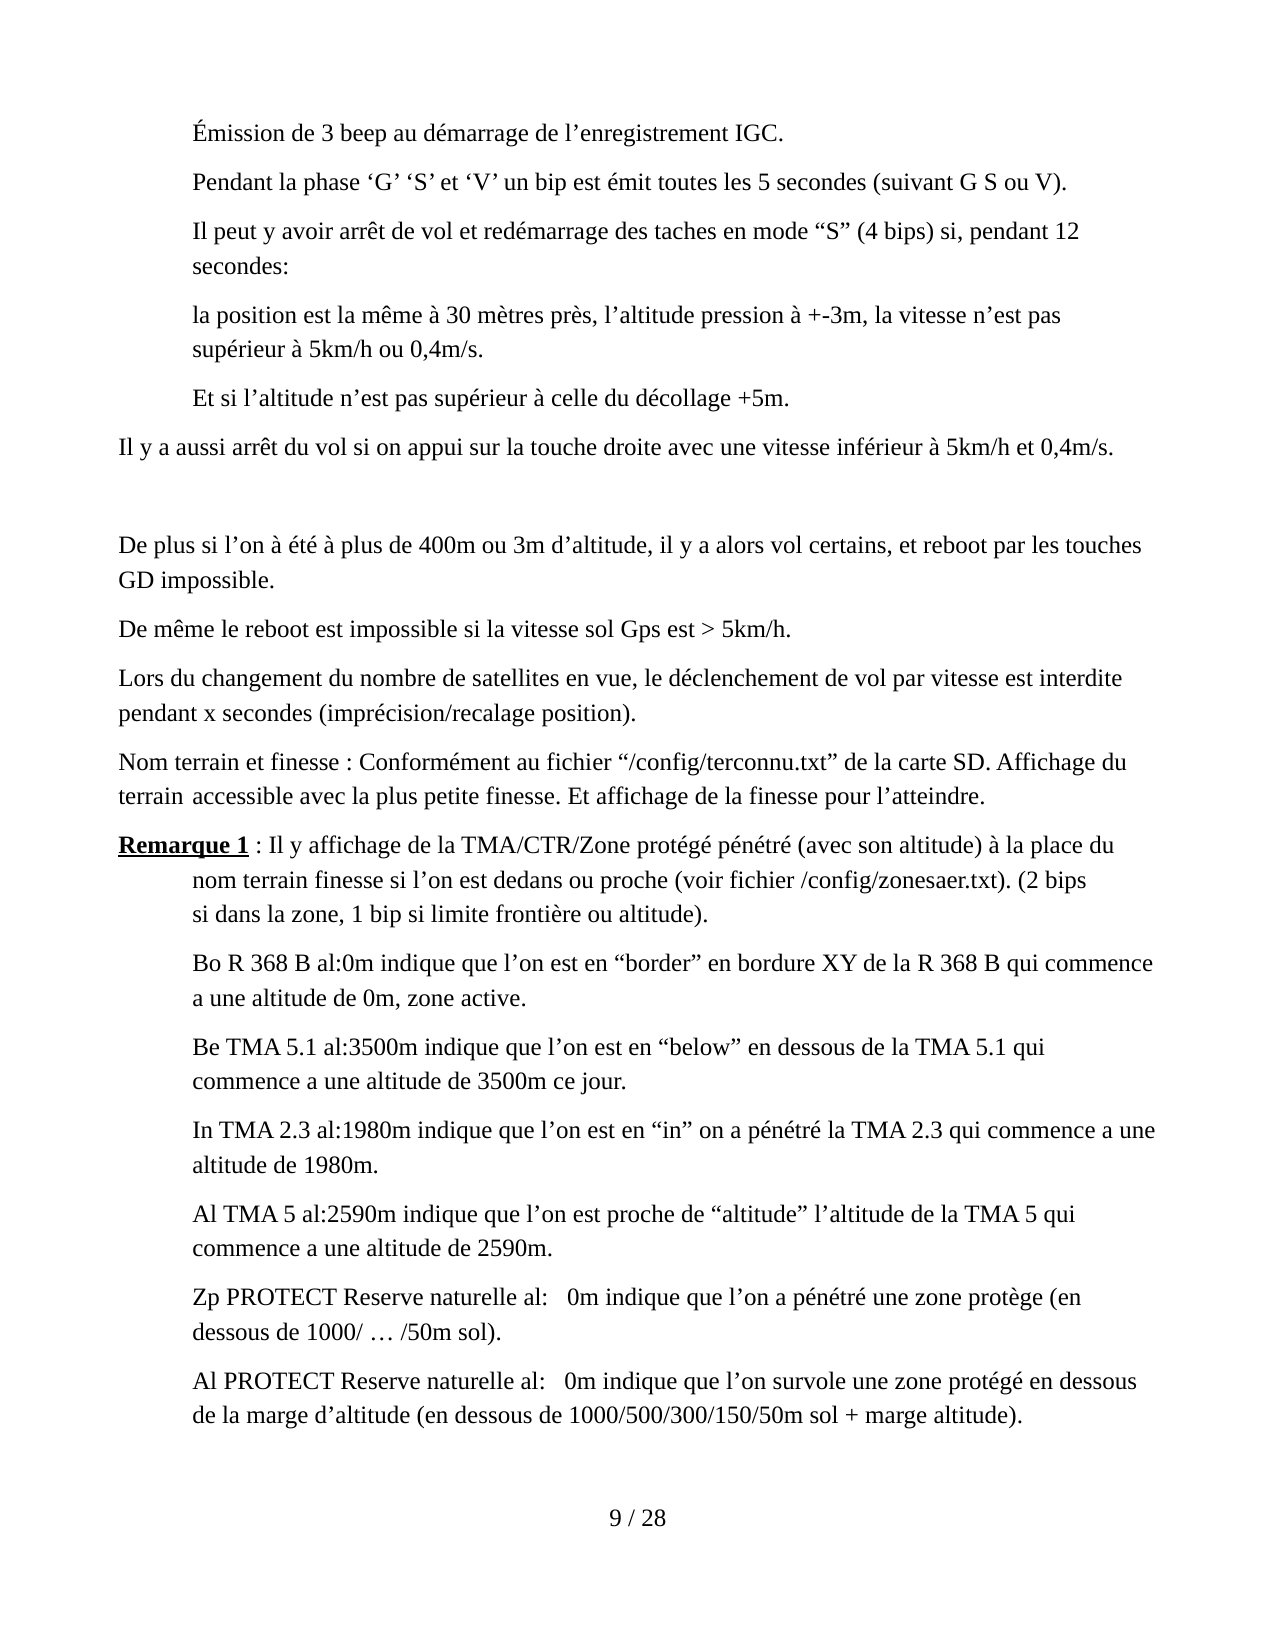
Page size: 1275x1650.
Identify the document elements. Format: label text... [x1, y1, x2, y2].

text Il peut y avoir arrêt de vol et redémarrage des taches en mode “S” (4 bips) si, pendant 12 secondes: [118, 216, 1157, 279]
text la position est la même à 30 mètres près, l’altitude pression à +-3m, la vitesse n’est pas supérieur à 5km/h ou 0,4m/s. [118, 300, 1157, 363]
text Et si l’altitude n’est pas supérieur à celle du décollage +5m. [118, 383, 1157, 412]
text Nom terrain et finesse : Conformément au fichier “/config/terconnu.txt” de la carte SD. Affichage du terrain accessible avec la plus petite finesse. Et affichage de la finesse pour l’atteindre. [118, 747, 1157, 810]
text Bo R 368 B al:0m indique que l’on est en “border” en bordure XY de la R 368 B qui commence a une altitude de 0m, zone active. [118, 948, 1157, 1011]
text Al PROTECT Reserve naturelle al: 0m indique que l’on survole une zone protégé en dessous de la marge d’altitude (en dessous de 1000/500/300/150/50m sol + marge altitude). [118, 1366, 1157, 1429]
text Lors du changement du nombre de satellites en vue, le déclenchement de vol par vitesse est interdite pendant x secondes (imprécision/recalage position). [118, 663, 1157, 726]
text Al TMA 5 al:2590m indique que l’on est proche de “altitude” l’altitude de la TMA 5 qui commence a une altitude de 2590m. [118, 1199, 1157, 1262]
text In TMA 2.3 al:1980m indique que l’on est en “in” on a pénétré la TMA 2.3 qui commence a une altitude de 1980m. [118, 1115, 1157, 1178]
text Il y a aussi arrêt du vol si on appui sur la touche droite avec une vitesse inférieur à 5km/h et 0,4m/s. [118, 432, 1157, 461]
text De plus si l’on à été à plus de 400m ou 3m d’altitude, il y a alors vol certains, et reboot par les touches GD impossible. [118, 531, 1157, 594]
text Zp PROTECT Reserve naturelle al: 0m indique que l’on a pénétré une zone protège (en dessous de 1000/ … /50m sol). [118, 1282, 1157, 1346]
text Remarque 1 : Il y affichage de la TMA/CTR/Zone protégé pénétré (avec son altitude) à la place du nom terrain finesse si l’on est dedans ou proche (voir fichier /config/zonesaer.txt). (2 bips si dans la zone, 1 bip si limite frontière ou altitude). [118, 830, 1157, 928]
text Pendant la phase ‘G’ ‘S’ et ‘V’ un bip est émit toutes les 5 secondes (suivant G S ou V). [118, 167, 1157, 196]
text Be TMA 5.1 al:3500m indique que l’on est en “below” en dessous de la TMA 5.1 qui commence a une altitude de 3500m ce jour. [118, 1032, 1157, 1095]
text De même le reboot est impossible si la vitesse sol Gps est > 5km/h. [118, 614, 1157, 643]
text Émission de 3 beep au démarrage de l’enregistrement IGC. [118, 118, 1157, 147]
